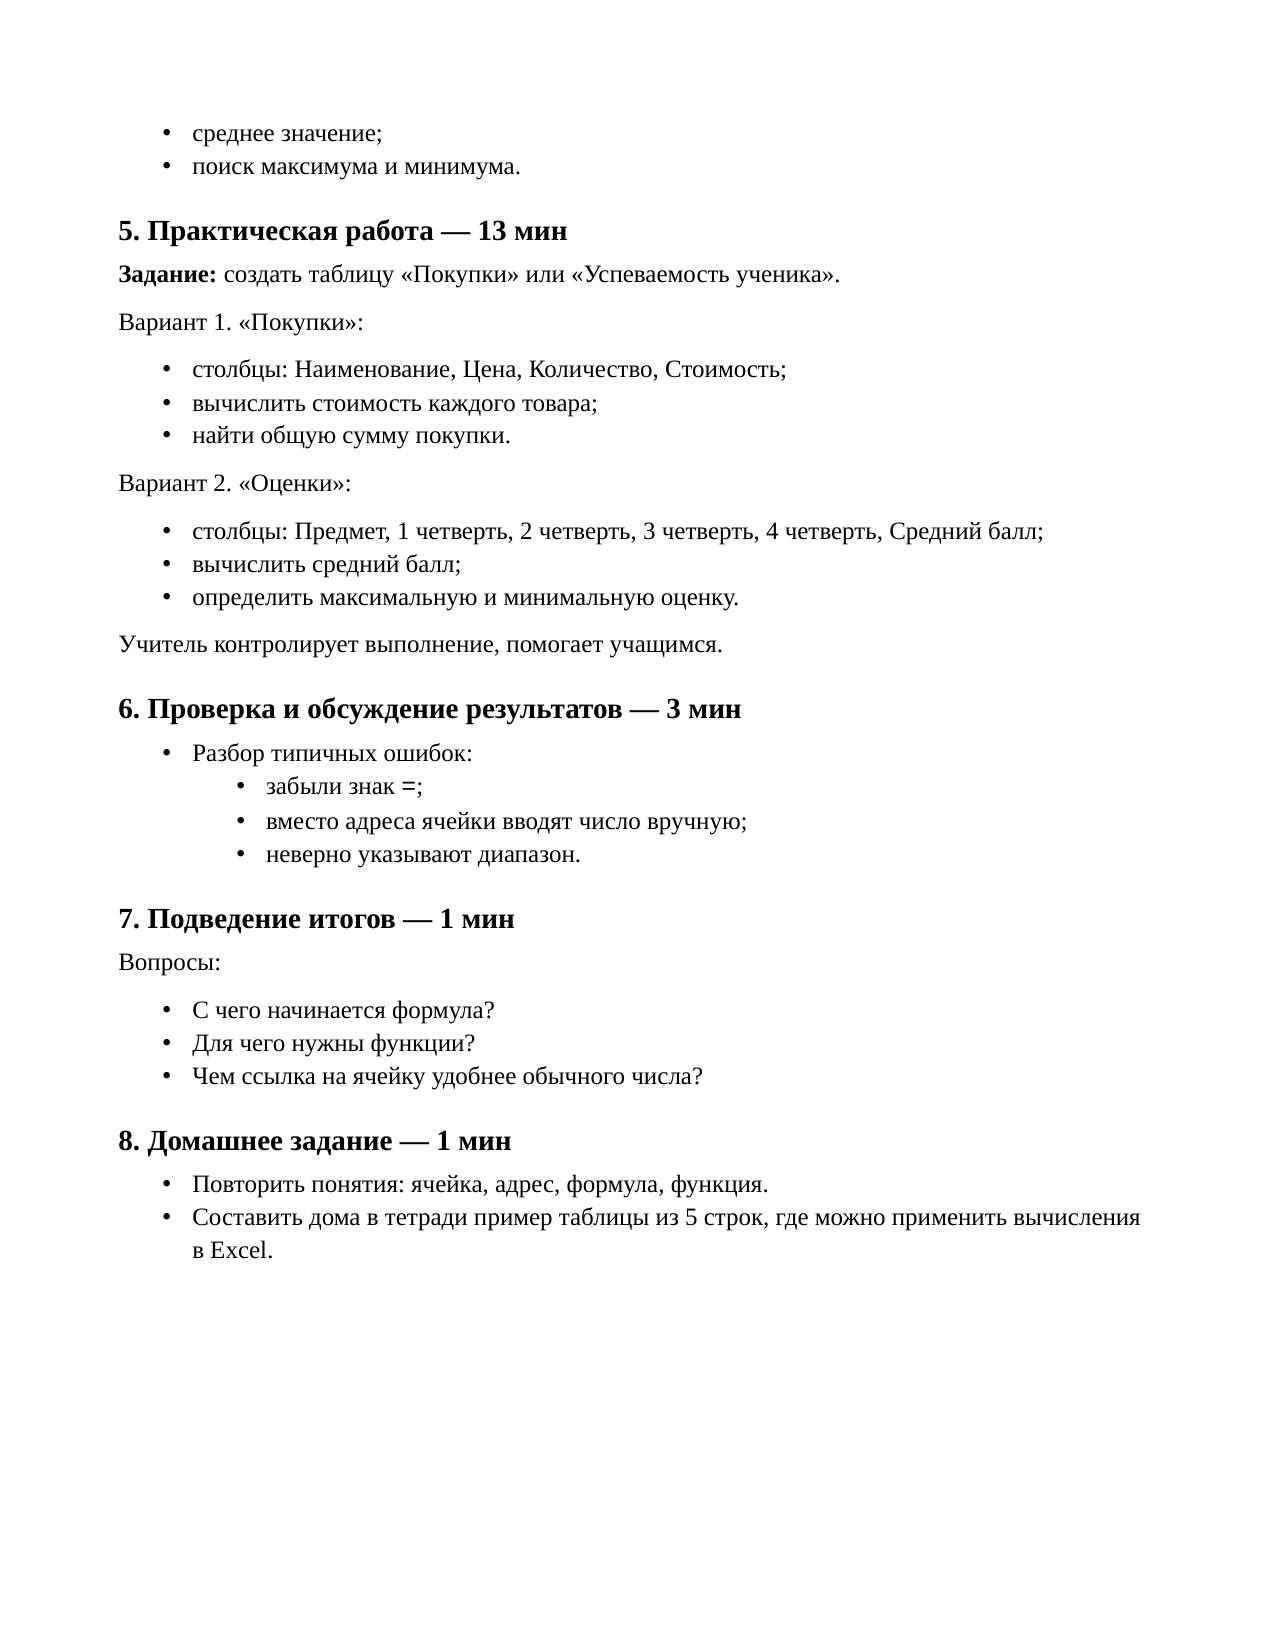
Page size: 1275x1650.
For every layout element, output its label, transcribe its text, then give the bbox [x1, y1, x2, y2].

text Задание: создать таблицу «Покупки» или «Успеваемость ученика». [118, 259, 1157, 288]
text Вопросы: [118, 947, 1157, 976]
list Повторить понятия: ячейка, адрес, формула, функция. [162, 1169, 1157, 1198]
list Чем ссылка на ячейку удобнее обычного числа? [162, 1061, 1157, 1090]
subtitle 6. Проверка и обсуждение результатов — 3 мин [118, 692, 1157, 725]
text Вариант 1. «Покупки»: [118, 307, 1157, 336]
subtitle 8. Домашнее задание — 1 мин [118, 1123, 1157, 1157]
text Учитель контролирует выполнение, помогает учащимся. [118, 629, 1157, 658]
list определить максимальную и минимальную оценку. [162, 582, 1157, 611]
list вычислить средний балл; [162, 549, 1157, 578]
list неверно указывают диапазон. [236, 839, 1157, 868]
list столбцы: Предмет, 1 четверть, 2 четверть, 3 четверть, 4 четверть, Средний балл; [162, 516, 1157, 544]
list Разбор типичных ошибок: [162, 738, 1157, 766]
list вычислить стоимость каждого товара; [162, 388, 1157, 416]
subtitle 7. Подведение итогов — 1 мин [118, 901, 1157, 935]
list Для чего нужны функции? [162, 1028, 1157, 1057]
list вместо адреса ячейки вводят число вручную; [236, 806, 1157, 835]
text Вариант 2. «Оценки»: [118, 468, 1157, 497]
list забыли знак =; [236, 771, 1157, 802]
list найти общую сумму покупки. [162, 421, 1157, 449]
list поиск максимума и минимума. [162, 151, 1157, 180]
subtitle 5. Практическая работа — 13 мин [118, 213, 1157, 247]
list среднее значение; [162, 118, 1157, 147]
list Составить дома в тетради пример таблицы из 5 строк, где можно применить вычисления в Excel. [162, 1202, 1157, 1264]
list столбцы: Наименование, Цена, Количество, Стоимость; [162, 354, 1157, 383]
list С чего начинается формула? [162, 995, 1157, 1024]
